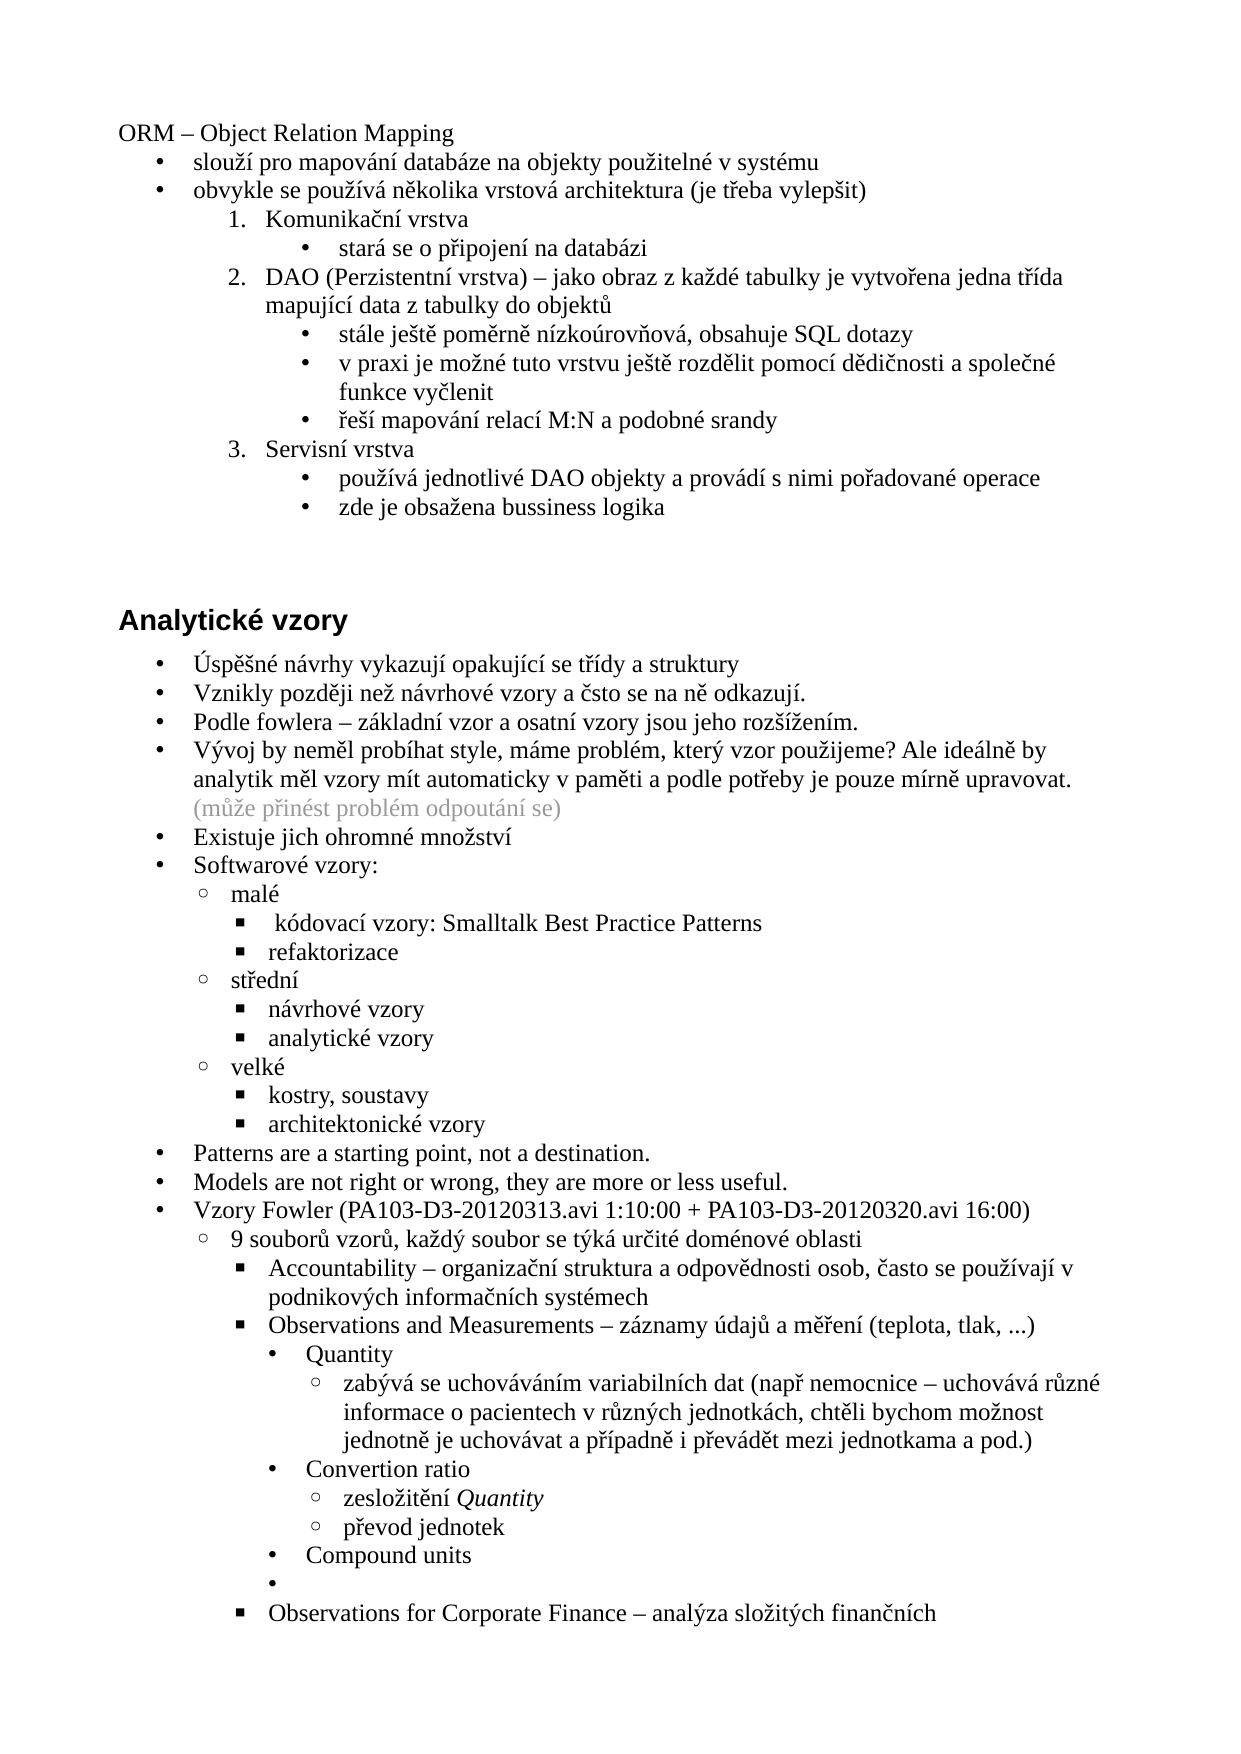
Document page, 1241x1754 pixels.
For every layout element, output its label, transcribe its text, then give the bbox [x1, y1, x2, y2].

list Komunikační vrstva [228, 204, 1122, 233]
list používá jednotlivé DAO objekty a provádí s nimi pořadované operace [301, 463, 1122, 492]
list Convertion ratio [268, 1454, 1122, 1483]
list obvykle se používá několika vrstová architektura (je třeba vylepšit) [156, 176, 1122, 204]
list Compound units [268, 1540, 1122, 1569]
list střední [193, 965, 1122, 994]
list stará se o připojení na databázi [301, 233, 1122, 262]
text ORM – Object Relation Mapping [118, 118, 1122, 147]
list Observations and Measurements – záznamy údajů a měření (teplota, tlak, ...) [231, 1310, 1122, 1339]
list analytické vzory [231, 1023, 1122, 1052]
subtitle Analytické vzory [118, 603, 1122, 637]
list Vzory Fowler (PA103-D3-20120313.avi 1:10:00 + PA103-D3-20120320.avi 16:00) [156, 1195, 1122, 1224]
list Vývoj by neměl probíhat style, máme problém, který vzor použijeme? Ale ideálně by analytik měl vzory mít automaticky v paměti a podle potřeby je pouze mírně upravovat. (může přinést problém odpoutání se) [156, 735, 1122, 822]
list Accountability – organizační struktura a odpovědnosti osob, často se používají v podnikových informačních systémech [231, 1253, 1122, 1310]
list řeší mapování relací M:N a podobné srandy [301, 406, 1122, 434]
list Vznikly později než návrhové vzory a čsto se na ně odkazují. [156, 678, 1122, 707]
list zde je obsažena bussiness logika [301, 492, 1122, 521]
list architektonické vzory [231, 1109, 1122, 1138]
list zabývá se uchováváním variabilních dat (např nemocnice – uchovává různé informace o pacientech v různých jednotkách, chtěli bychom možnost jednotně je uchovávat a případně i převádět mezi jednotkama a pod.) [306, 1368, 1122, 1454]
list Servisní vrstva [228, 434, 1122, 463]
list Existuje jich ohromné množství [156, 822, 1122, 850]
list kódovací vzory: Smalltalk Best Practice Patterns [231, 908, 1122, 937]
list Models are not right or wrong, they are more or less useful. [156, 1167, 1122, 1195]
list 9 souborů vzorů, každý soubor se týká určité doménové oblasti [193, 1224, 1122, 1253]
list v praxi je možné tuto vrstvu ještě rozdělit pomocí dědičnosti a společné funkce vyčlenit [301, 348, 1122, 406]
list Observations for Corporate Finance – analýza složitých finančních [231, 1598, 1122, 1627]
list návrhové vzory [231, 994, 1122, 1023]
list malé [193, 879, 1122, 908]
list zesložitění Quantity [306, 1483, 1122, 1512]
list Quantity [268, 1339, 1122, 1368]
list slouží pro mapování databáze na objekty použitelné v systému [156, 147, 1122, 176]
list Patterns are a starting point, not a destination. [156, 1138, 1122, 1167]
list stále ještě poměrně nízkoúrovňová, obsahuje SQL dotazy [301, 319, 1122, 348]
list Softwarové vzory: [156, 850, 1122, 879]
list Úspěšné návrhy vykazují opakující se třídy a struktury [156, 649, 1122, 678]
list velké [193, 1052, 1122, 1080]
list Podle fowlera – základní vzor a osatní vzory jsou jeho rozšížením. [156, 707, 1122, 735]
list DAO (Perzistentní vrstva) – jako obraz z každé tabulky je vytvořena jedna třída mapující data z tabulky do objektů [228, 262, 1122, 319]
list převod jednotek [306, 1512, 1122, 1540]
list kostry, soustavy [231, 1080, 1122, 1109]
list refaktorizace [231, 937, 1122, 965]
